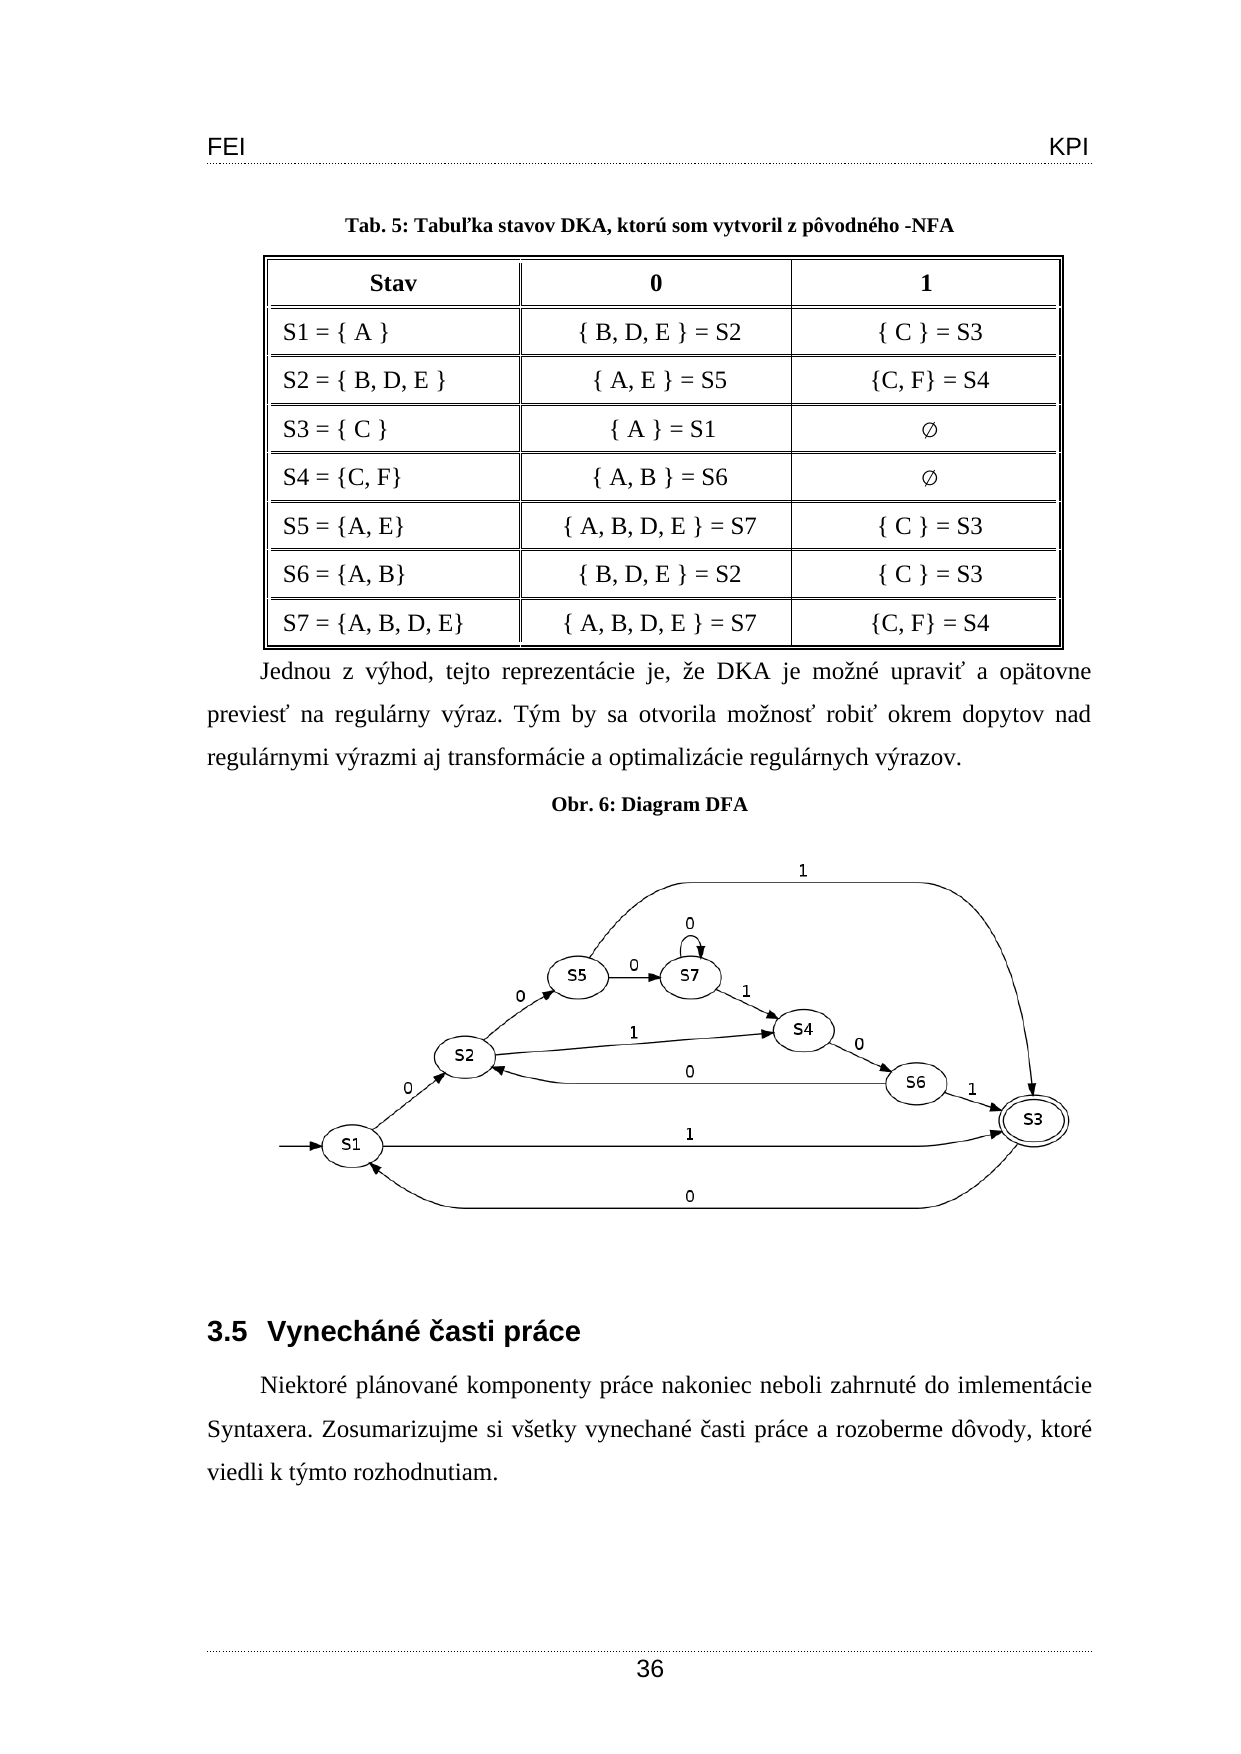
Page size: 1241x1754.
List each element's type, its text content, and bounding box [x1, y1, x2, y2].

table_cell S3 = { C } [268, 403, 519, 451]
table_cell ∅ [792, 451, 1061, 499]
table_cell S5 = {A, E} [268, 500, 519, 548]
table_cell { A, E } = S5 [522, 357, 791, 402]
table_cell S7 = {A, B, D, E} [268, 597, 521, 645]
table_cell { A, B } = S6 [522, 454, 791, 499]
text Jednou z výhod, tejto reprezentácie je, že DKA je možné upraviť a opätovne previesť na regulárny výraz. Tým by sa otvorila možnosť robiť okrem dopytov nad regulárnymi výrazmi aj transformácie a optimalizácie regulárnych výrazov. [207, 656, 1092, 771]
table_header Stav [266, 257, 521, 305]
table_cell { B, D, E } = S2 [522, 551, 791, 597]
table_cell { A, B, D, E } = S7 [522, 503, 791, 548]
table_header 0 [521, 260, 791, 305]
text Niektoré plánované komponenty práce nakoniec neboli zahrnuté do imlementácie Syntaxera. Zosumarizujme si všetky vynechané časti práce a rozoberme dôvody, ktoré viedli k týmto rozhodnutiam. [207, 1371, 1092, 1486]
table_cell {C, F} = S4 [792, 354, 1061, 402]
table_cell ∅ [792, 403, 1060, 451]
list Vynecháné časti práce [207, 1314, 1092, 1348]
table_cell { B, D, E } = S2 [522, 309, 791, 354]
table_cell { C } = S3 [792, 305, 1061, 354]
table_cell { A } = S1 [522, 406, 791, 451]
table_cell S2 = { B, D, E } [266, 354, 521, 402]
table_header 1 [792, 260, 1059, 305]
table_cell S1 = { A } [266, 305, 521, 354]
picture [213, 857, 1073, 1213]
table_cell { C } = S3 [792, 500, 1060, 548]
table_cell { A, B, D, E } = S7 [521, 600, 791, 645]
table_cell S6 = {A, B} [266, 548, 521, 597]
text Tab. 5: Tabuľka stavov DKA, ktorú som vytvoril z pôvodného -NFA [207, 213, 1092, 237]
table_cell { C } = S3 [792, 548, 1061, 597]
text Obr. 6: Diagram DFA [207, 792, 1092, 816]
table_cell S4 = {C, F} [266, 451, 521, 499]
table_cell {C, F} = S4 [792, 597, 1060, 645]
